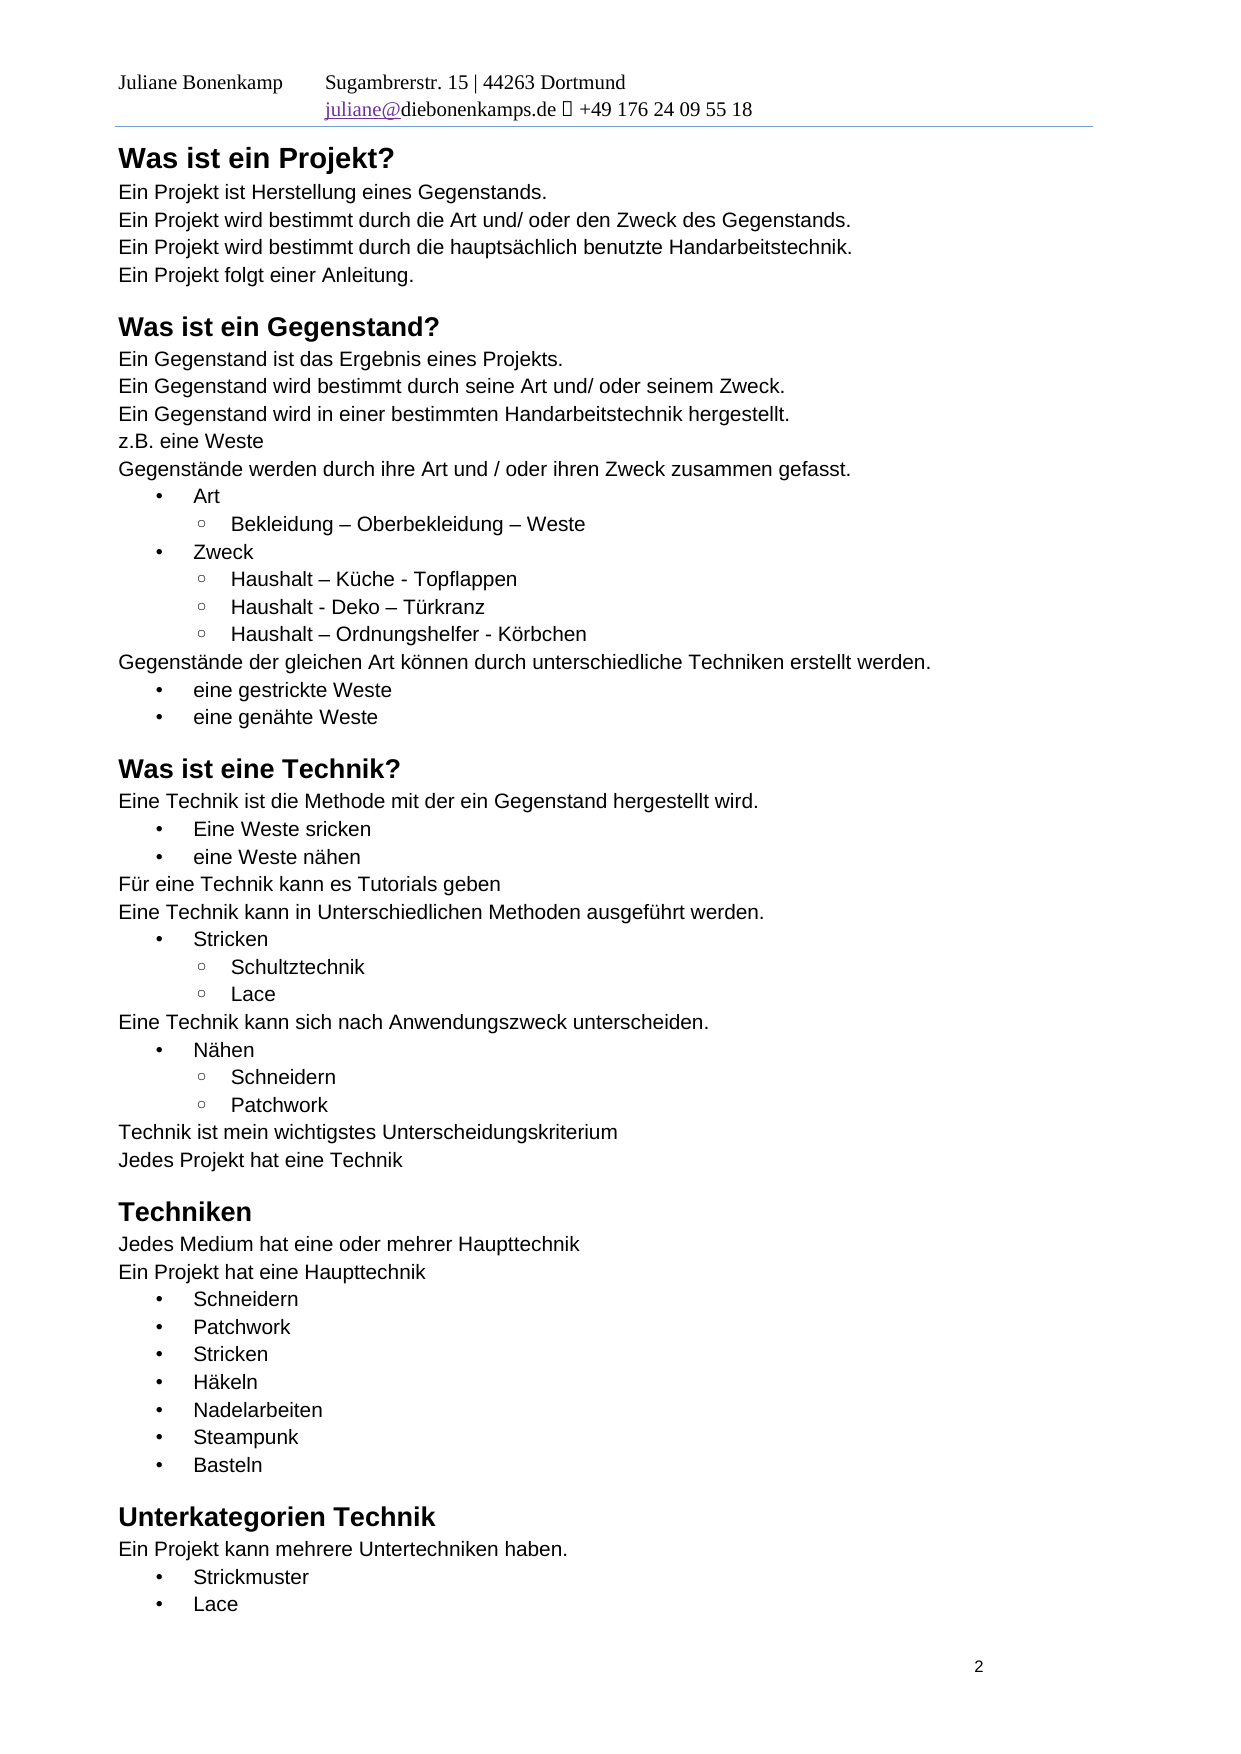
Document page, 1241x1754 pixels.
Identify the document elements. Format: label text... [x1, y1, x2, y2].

text Technik ist mein wichtigstes Unterscheidungskriterium [118, 1120, 1090, 1144]
list Steampunk [156, 1425, 1090, 1449]
list Patchwork [193, 1093, 1090, 1117]
list eine gestrickte Weste [156, 677, 1090, 701]
list Schneidern [193, 1065, 1090, 1089]
list Lace [156, 1592, 1090, 1616]
list Stricken [156, 1342, 1090, 1366]
text Eine Technik kann in Unterschiedlichen Methoden ausgeführt werden. [118, 899, 1090, 923]
list Eine Weste sricken [156, 817, 1090, 841]
text Ein Projekt kann mehrere Untertechniken haben. [118, 1537, 1090, 1561]
list Schultztechnik [193, 955, 1090, 979]
text Ein Gegenstand wird in einer bestimmten Handarbeitstechnik hergestellt. [118, 402, 1090, 426]
text Ein Projekt wird bestimmt durch die hauptsächlich benutzte Handarbeitstechnik. [118, 235, 1090, 259]
list Strickmuster [156, 1564, 1090, 1588]
text Eine Technik kann sich nach Anwendungszweck unterscheiden. [118, 1010, 1090, 1034]
list Patchwork [156, 1314, 1090, 1339]
text Ein Gegenstand ist das Ergebnis eines Projekts. [118, 347, 1090, 371]
text Eine Technik ist die Methode mit der ein Gegenstand hergestellt wird. [118, 789, 1090, 813]
subtitle Was ist ein Projekt? [118, 141, 1090, 175]
text Gegenstände werden durch ihre Art und / oder ihren Zweck zusammen gefasst. [118, 457, 1090, 481]
subtitle Was ist ein Gegenstand? [118, 311, 1090, 342]
list eine Weste nähen [156, 844, 1090, 868]
text Ein Projekt ist Herstellung eines Gegenstands. [118, 180, 1090, 204]
list Haushalt – Ordnungshelfer - Körbchen [193, 622, 1090, 646]
list Nähen [156, 1037, 1090, 1061]
text Gegenstände der gleichen Art können durch unterschiedliche Techniken erstellt werden. [118, 650, 1090, 674]
list Schneidern [156, 1287, 1090, 1311]
subtitle Unterkategorien Technik [118, 1501, 1090, 1532]
text Ein Projekt hat eine Haupttechnik [118, 1259, 1090, 1283]
subtitle Was ist eine Technik? [118, 753, 1090, 785]
list Lace [193, 982, 1090, 1006]
text Jedes Projekt hat eine Technik [118, 1148, 1090, 1172]
list Basteln [156, 1453, 1090, 1477]
list Art [156, 484, 1090, 508]
list Stricken [156, 927, 1090, 951]
list Haushalt - Deko – Türkranz [193, 595, 1090, 619]
text z.B. eine Weste [118, 429, 1090, 453]
subtitle Techniken [118, 1196, 1090, 1227]
text Ein Gegenstand wird bestimmt durch seine Art und/ oder seinem Zweck. [118, 374, 1090, 398]
text Für eine Technik kann es Tutorials geben [118, 872, 1090, 896]
list Häkeln [156, 1370, 1090, 1394]
text Ein Projekt wird bestimmt durch die Art und/ oder den Zweck des Gegenstands. [118, 207, 1090, 231]
list Zweck [156, 539, 1090, 563]
list Nadelarbeiten [156, 1397, 1090, 1421]
list eine genähte Weste [156, 705, 1090, 729]
text Jedes Medium hat eine oder mehrer Haupttechnik [118, 1232, 1090, 1256]
list Haushalt – Küche - Topflappen [193, 567, 1090, 591]
text Ein Projekt folgt einer Anleitung. [118, 262, 1090, 286]
list Bekleidung – Oberbekleidung – Weste [193, 512, 1090, 536]
